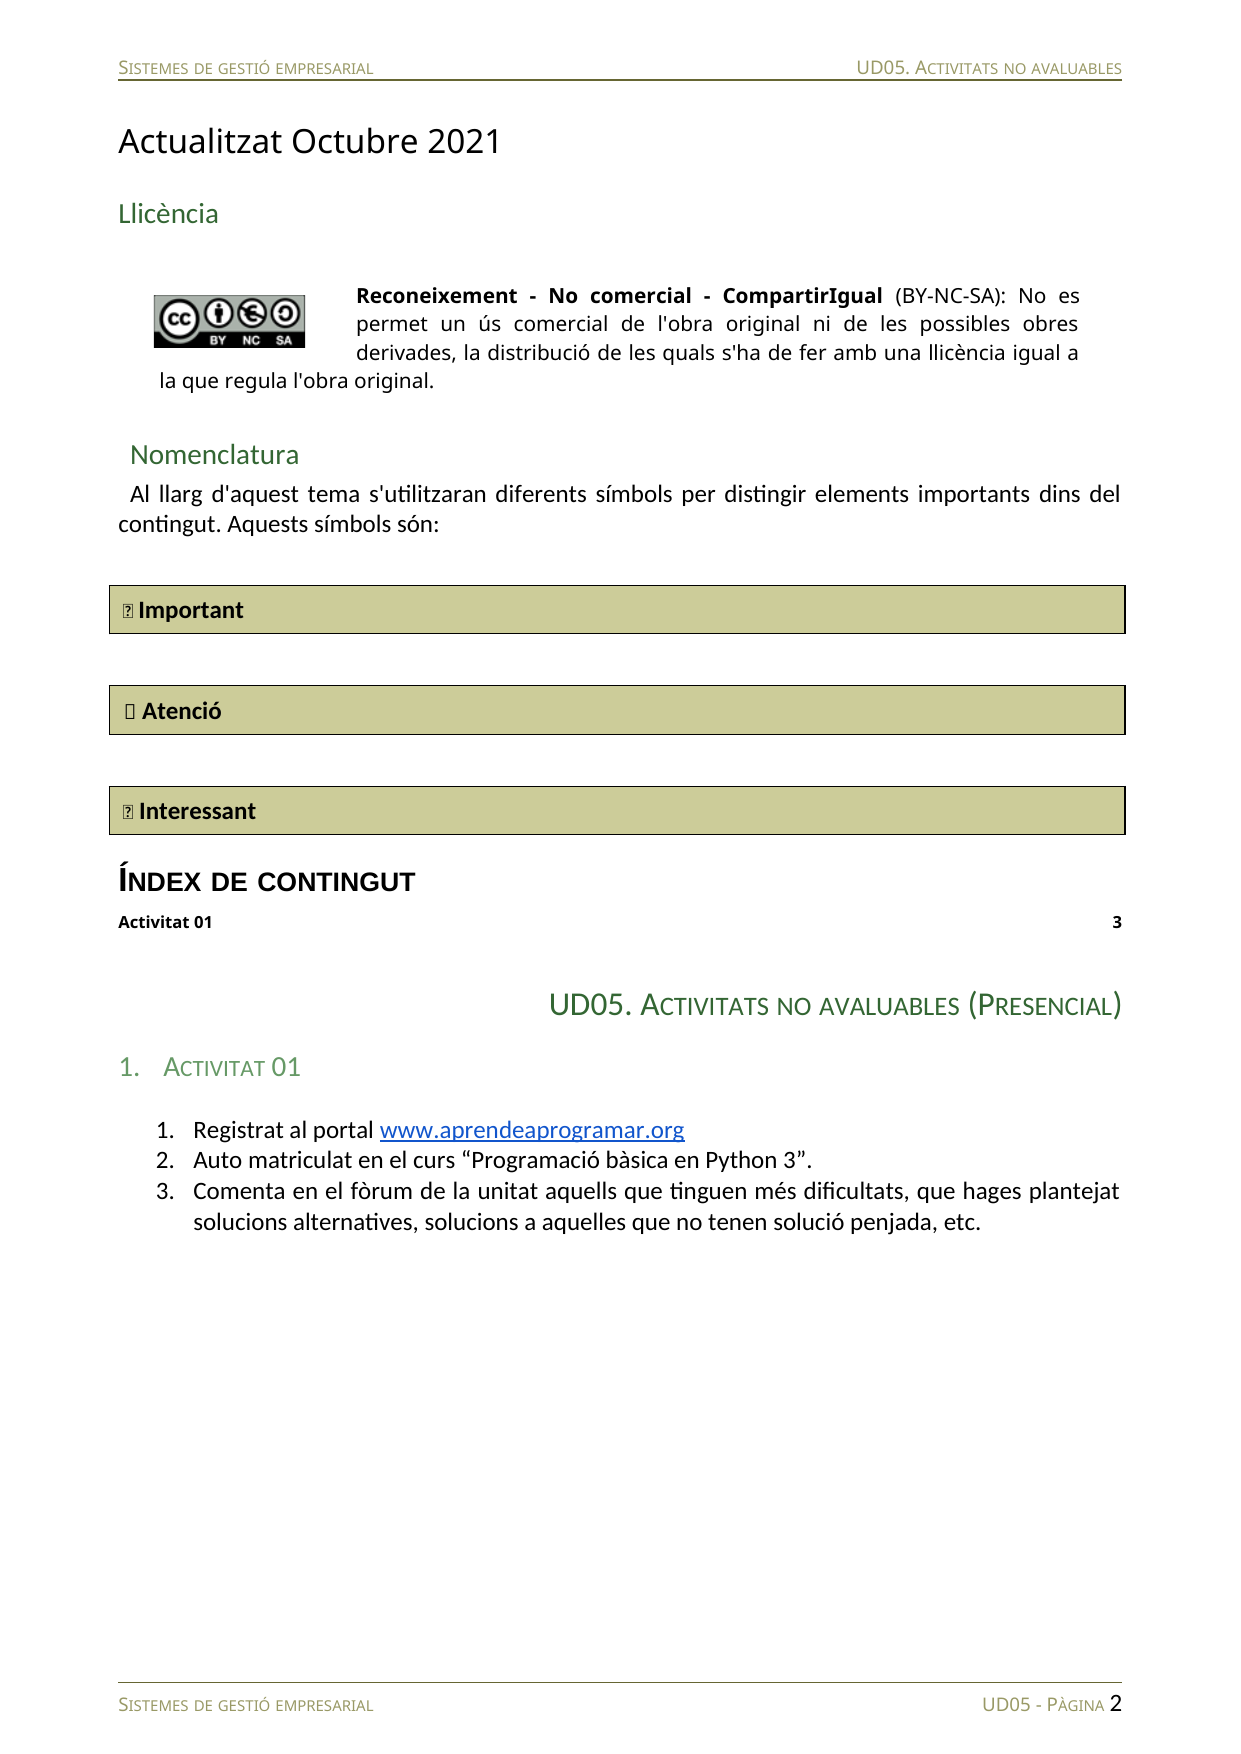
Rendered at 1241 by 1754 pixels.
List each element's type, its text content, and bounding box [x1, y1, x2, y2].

text UD05. Activitats no avaluables (Presencial) [118, 983, 1122, 1023]
text Al llarg d'aquest tema s'utilitzaran diferents símbols per distingir elements importants dins del contingut. Aquests símbols són: [118, 478, 1122, 539]
text Índex de contingut [118, 860, 1122, 898]
list Registrat al portal www.aprendeaprogramar.org [156, 1114, 1122, 1144]
text Actualitzat Octubre 2021 [118, 118, 1122, 163]
text 📖 Important [110, 586, 1124, 633]
text Activitat 01 3 [118, 911, 1122, 934]
list Auto matriculat en el curs “Programació bàsica en Python 3”. [156, 1144, 1122, 1175]
text Llicència [118, 196, 1122, 231]
text 💬 Interessant [110, 787, 1124, 834]
picture [153, 295, 306, 348]
text Reconeixement - No comercial - CompartirIgual (BY-NC-SA): No es permet un ús comercial de l'obra original ni de les possibles obres derivades, la distribució de les quals s'ha de fer amb una llicència igual a la que regula l'obra original. [159, 281, 1080, 395]
subtitle Activitat 01 [118, 1048, 1122, 1084]
text ❕ Atenció [110, 686, 1124, 734]
text Nomenclatura [118, 436, 1122, 472]
list Comenta en el fòrum de la unitat aquells que tinguen més dificultats, que hages plantejat solucions alternatives, solucions a aquelles que no tenen solució penjada, etc. [156, 1175, 1122, 1236]
